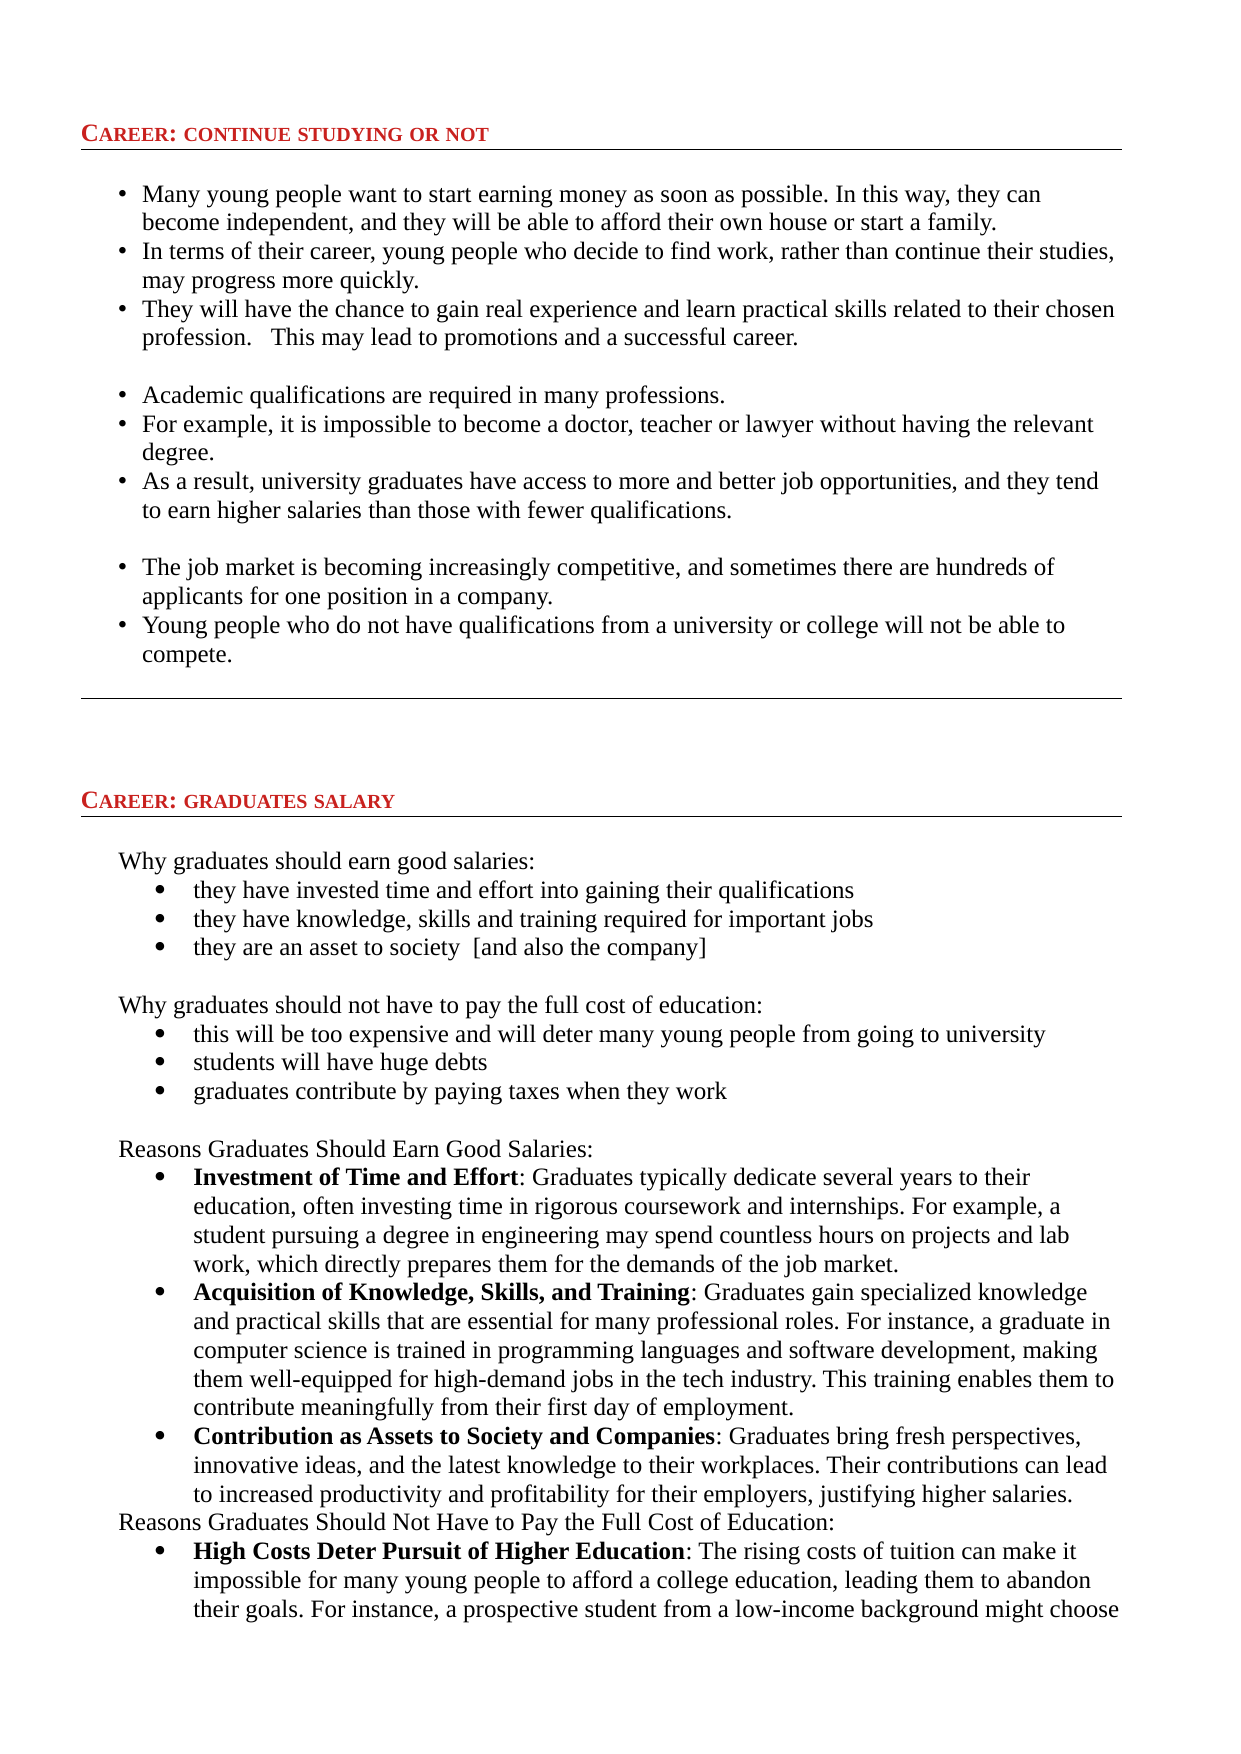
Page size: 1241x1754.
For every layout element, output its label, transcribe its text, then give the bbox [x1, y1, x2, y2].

list Contribution as Assets to Society and Companies: Graduates bring fresh perspectives, innovative ideas, and the latest knowledge to their workplaces. Their contributions can lead to increased productivity and profitability for their employers, justifying higher salaries. [156, 1421, 1122, 1507]
list they are an asset to society [and also the company] [156, 932, 1122, 961]
list graduates contribute by paying taxes when they work [156, 1076, 1122, 1105]
list The job market is becoming increasingly competitive, and sometimes there are hundreds of applicants for one position in a company. [118, 552, 1122, 610]
list In terms of their career, young people who decide to find work, rather than continue their studies, may progress more quickly. [118, 236, 1122, 294]
list For example, it is impossible to become a doctor, teacher or lawyer without having the relevant degree. [118, 409, 1122, 466]
list Young people who do not have qualifications from a university or college will not be able to compete. [118, 610, 1122, 667]
list Investment of Time and Effort: Graduates typically dedicate several years to their education, often investing time in rigorous coursework and internships. For example, a student pursuing a degree in engineering may spend countless hours on projects and lab work, which directly prepares them for the demands of the job market. [156, 1162, 1122, 1277]
list They will have the chance to gain real experience and learn practical skills related to their chosen profession. This may lead to promotions and a successful career. [118, 294, 1122, 351]
text Why graduates should earn good salaries: [118, 846, 1122, 875]
text Reasons Graduates Should Not Have to Pay the Full Cost of Education: [118, 1507, 1122, 1536]
subtitle Career: graduates salary [81, 786, 1122, 816]
list As a result, university graduates have access to more and better job opportunities, and they tend to earn higher salaries than those with fewer qualifications. [118, 466, 1122, 524]
text Reasons Graduates Should Earn Good Salaries: [118, 1134, 1122, 1162]
list they have invested time and effort into gaining their qualifications [156, 875, 1122, 904]
list Acquisition of Knowledge, Skills, and Training: Graduates gain specialized knowledge and practical skills that are essential for many professional roles. For instance, a graduate in computer science is trained in programming languages and software development, making them well-equipped for high-demand jobs in the tech industry. This training enables them to contribute meaningfully from their first day of employment. [156, 1277, 1122, 1421]
list Many young people want to start earning money as soon as possible. In this way, they can become independent, and they will be able to afford their own house or start a family. [118, 179, 1122, 236]
list students will have huge debts [156, 1047, 1122, 1076]
subtitle Career: continue studying or not [81, 118, 1122, 149]
text Why graduates should not have to pay the full cost of education: [118, 990, 1122, 1019]
list High Costs Deter Pursuit of Higher Education: The rising costs of tuition can make it impossible for many young people to afford a college education, leading them to abandon their goals. For instance, a prospective student from a low-income background might choose [156, 1536, 1122, 1622]
list Academic qualifications are required in many professions. [118, 380, 1122, 409]
list this will be too expensive and will deter many young people from going to university [156, 1019, 1122, 1047]
list they have knowledge, skills and training required for important jobs [156, 904, 1122, 932]
